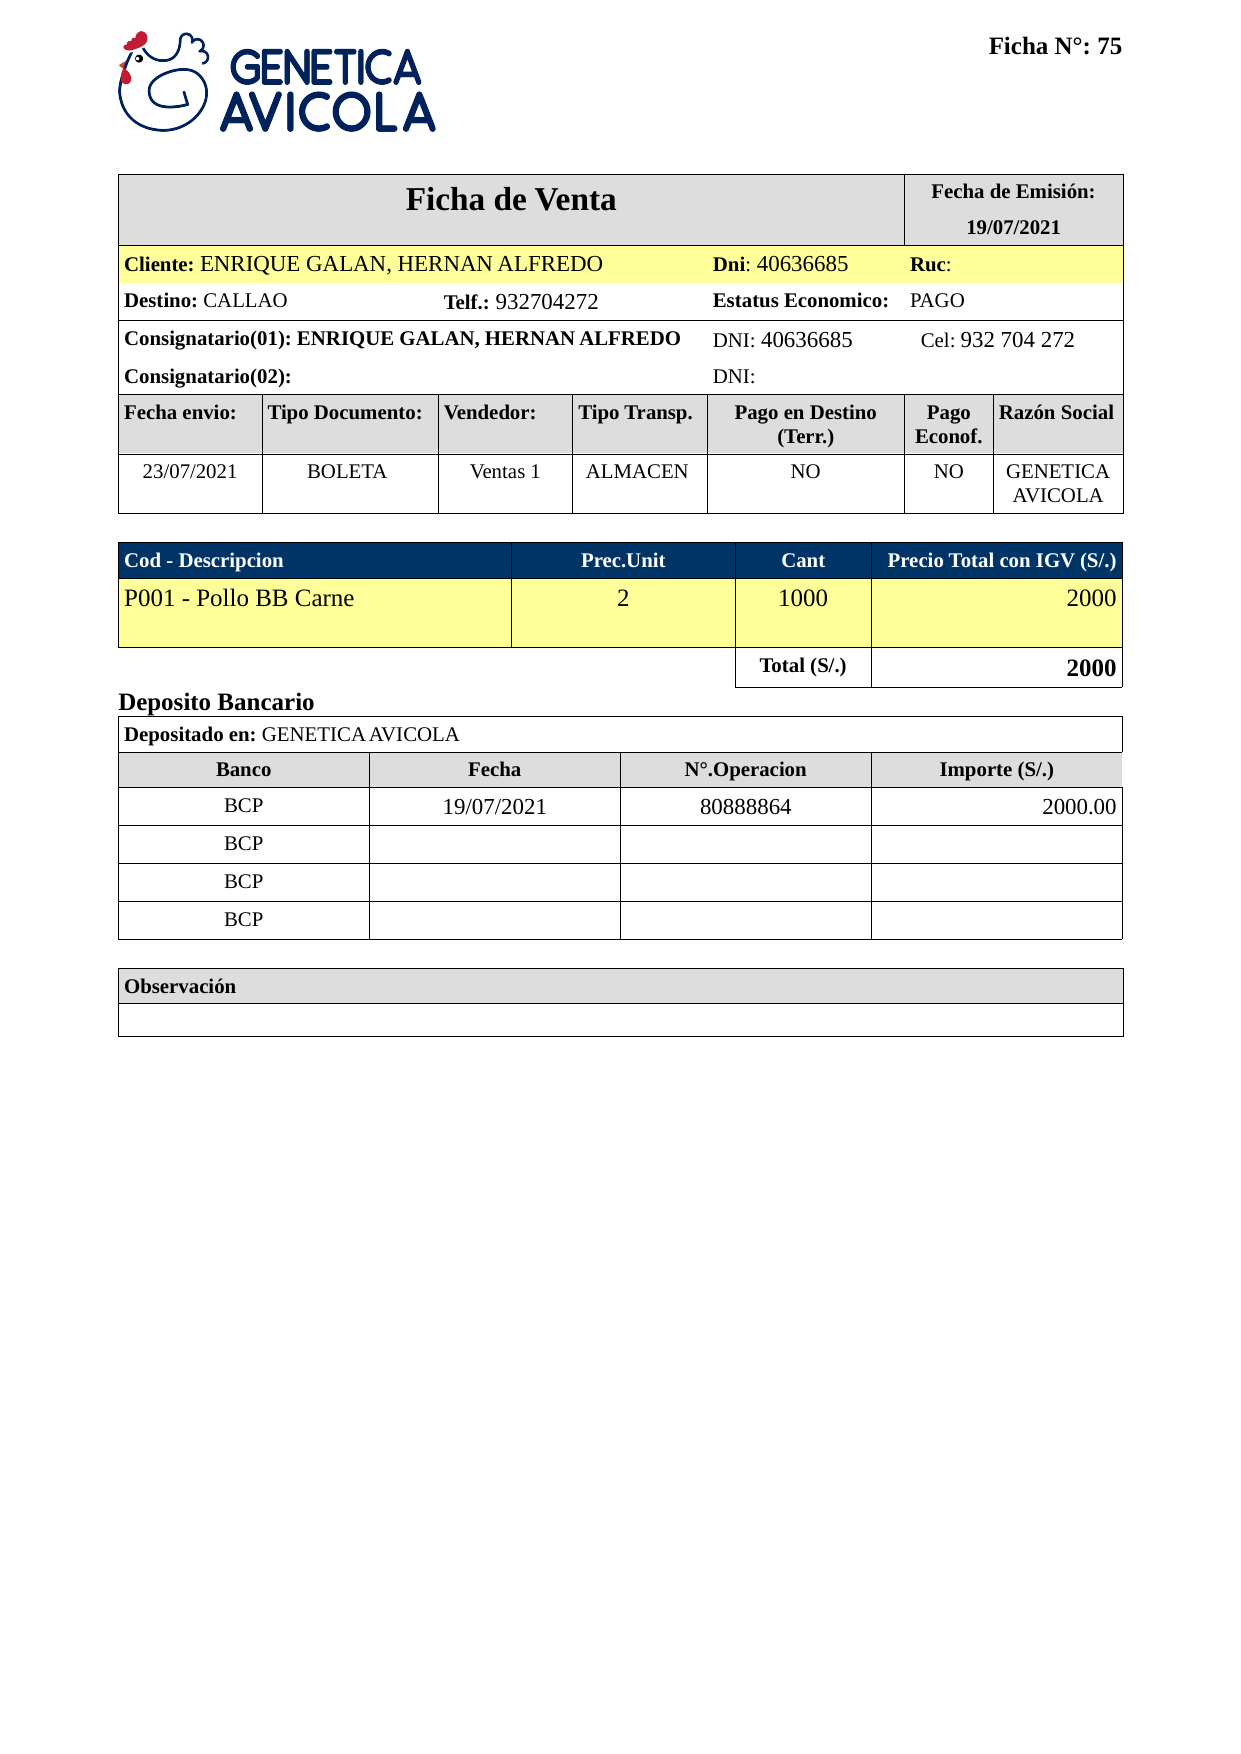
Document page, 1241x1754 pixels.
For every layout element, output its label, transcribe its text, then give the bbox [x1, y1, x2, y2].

table_cell [872, 864, 1122, 901]
table_cell DNI: 40636685 [707, 321, 915, 358]
table_cell Estatus Economico: [707, 283, 904, 320]
table_cell ALMACEN [573, 455, 707, 513]
table_cell BOLETA [263, 455, 438, 513]
table_cell Dni: 40636685 [707, 246, 904, 283]
table_cell N°.Operacion [621, 753, 871, 787]
table_cell [370, 826, 620, 863]
table_cell Cel: 932 704 272 [915, 321, 1123, 358]
table_header Cant [736, 543, 871, 578]
table_cell BCP [119, 902, 369, 939]
table_cell [370, 902, 620, 939]
table_cell PAGO [904, 283, 1123, 320]
table_cell 2000.00 [872, 788, 1122, 825]
table_header Ficha de Venta [119, 175, 904, 245]
table_cell Tipo Transp. [573, 395, 707, 453]
table_cell Fecha envio: [119, 395, 262, 453]
table_cell [118, 648, 511, 687]
table_cell 2000 [872, 648, 1122, 687]
table_cell Razón Social [994, 395, 1123, 453]
table_cell Total (S/.) [736, 648, 871, 687]
table_cell Pago Econof. [905, 395, 993, 453]
table_header Fecha de Emisión: [905, 175, 1123, 209]
table_cell 23/07/2021 [119, 455, 262, 513]
table_cell 2 [512, 579, 735, 647]
table_cell 19/07/2021 [370, 788, 620, 825]
table_cell BCP [119, 864, 369, 901]
table_cell P001 - Pollo BB Carne [119, 579, 511, 647]
table_cell [119, 1004, 1123, 1036]
table_cell NO [905, 455, 993, 513]
table_cell Importe (S/.) [872, 753, 1122, 787]
table_header Depositado en: GENETICA AVICOLA [119, 717, 1122, 752]
table_cell [621, 826, 871, 863]
table_cell 1000 [736, 579, 871, 647]
table_cell Vendedor: [439, 395, 572, 453]
table_cell GENETICA AVICOLA [994, 455, 1123, 513]
table_cell BCP [119, 826, 369, 863]
table_cell [621, 864, 871, 901]
table_cell Pago en Destino (Terr.) [708, 395, 904, 453]
table_header Prec.Unit [512, 543, 735, 578]
table_cell Consignatario(02): [119, 358, 707, 394]
table_cell 2000 [872, 579, 1122, 647]
table_cell Tipo Documento: [263, 395, 438, 453]
table_cell Ruc: [904, 246, 1123, 283]
table_cell NO [708, 455, 904, 513]
table_cell Telf.: 932704272 [438, 283, 707, 320]
table_cell Cliente: ENRIQUE GALAN, HERNAN ALFREDO [119, 246, 707, 283]
picture [118, 31, 436, 132]
table_cell [511, 648, 735, 687]
table_header Cod - Descripcion [119, 543, 511, 578]
table_cell BCP [119, 788, 369, 825]
table_cell [872, 902, 1122, 939]
table_cell [621, 902, 871, 939]
table_cell [872, 826, 1122, 863]
table_cell Fecha [370, 753, 620, 787]
table_header Precio Total con IGV (S/.) [872, 543, 1122, 578]
table_cell Ventas 1 [439, 455, 572, 513]
text Deposito Bancario [118, 687, 1122, 716]
table_cell DNI: [707, 358, 1123, 394]
table_header Observación [119, 969, 1123, 1003]
table_cell Banco [119, 753, 369, 787]
table_cell 19/07/2021 [905, 209, 1123, 245]
table_cell 80888864 [621, 788, 871, 825]
table_cell Destino: CALLAO [119, 283, 438, 320]
table_cell Consignatario(01): ENRIQUE GALAN, HERNAN ALFREDO [119, 321, 707, 358]
table_cell [370, 864, 620, 901]
